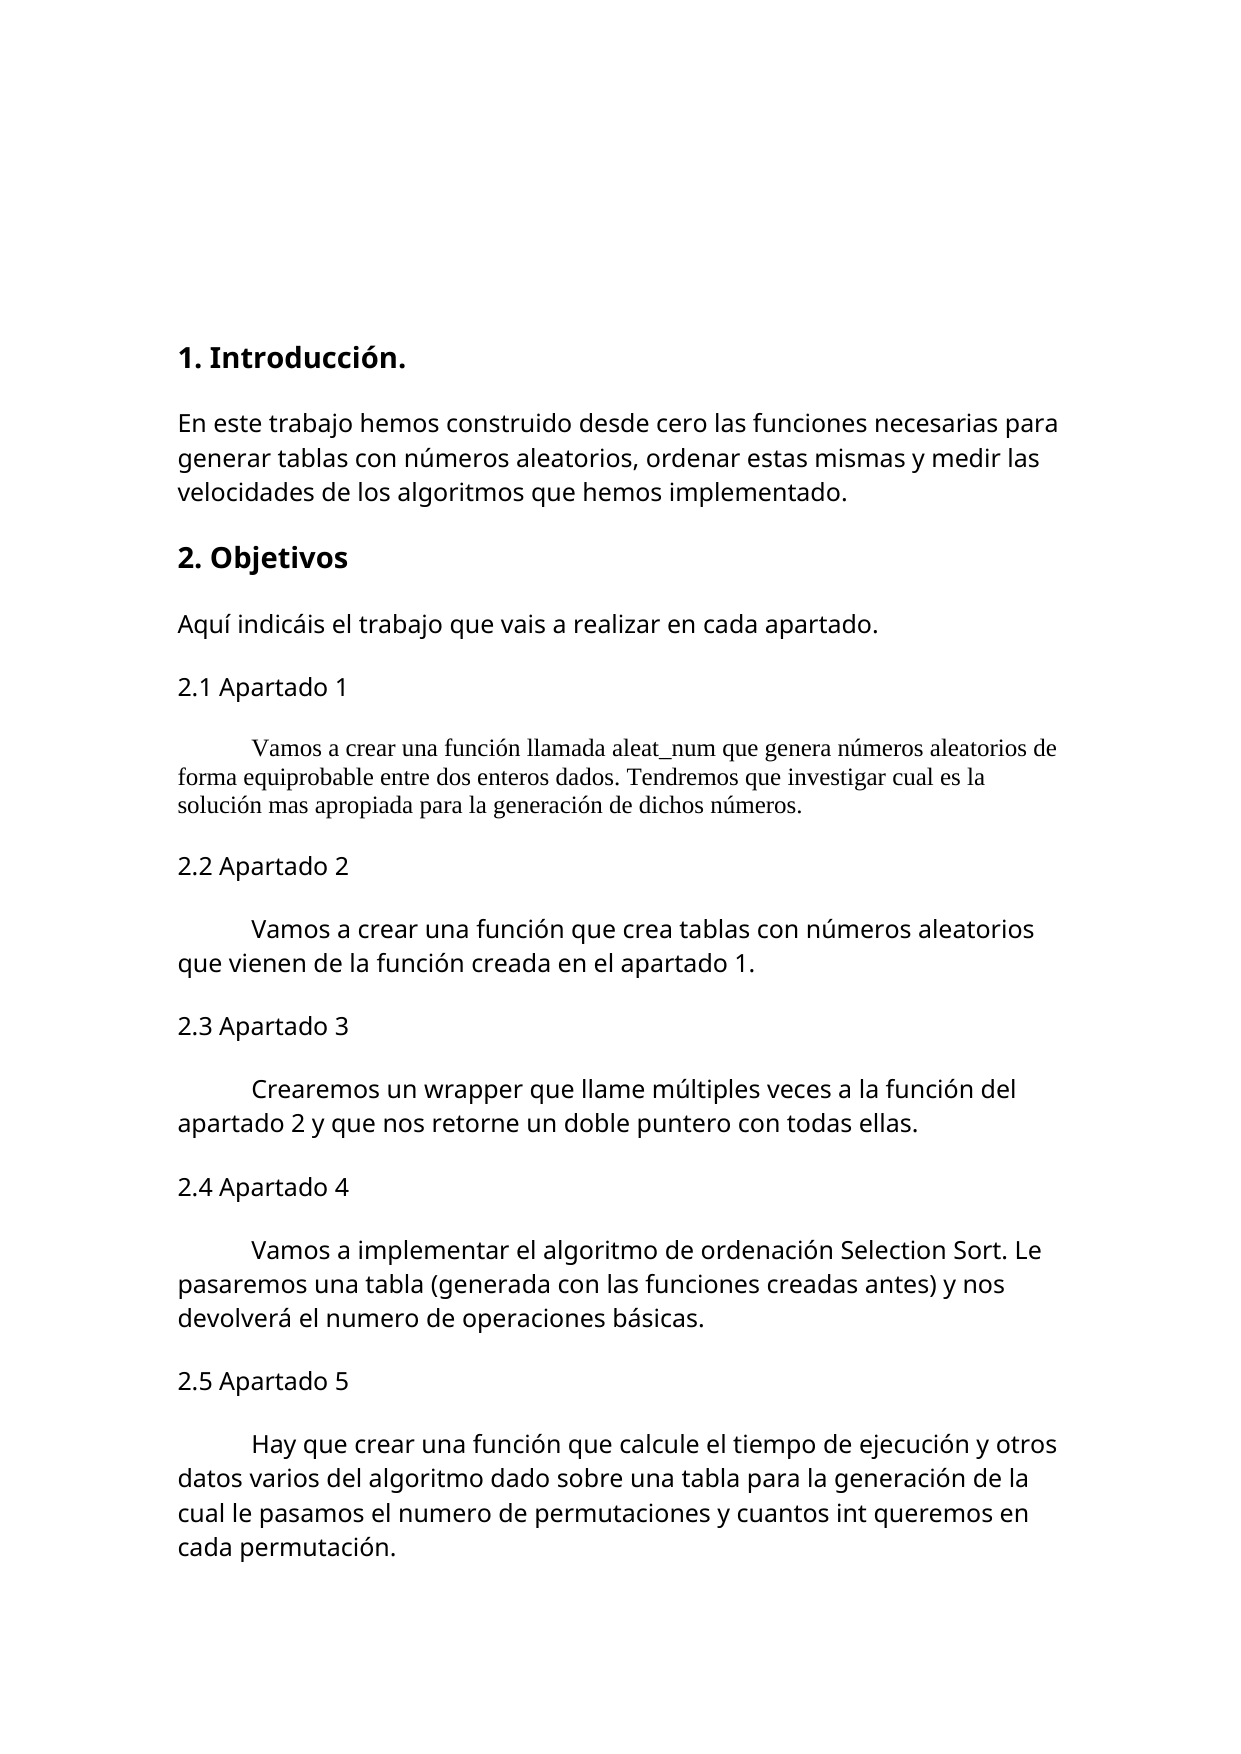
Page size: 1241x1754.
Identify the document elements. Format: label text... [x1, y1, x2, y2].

text Crearemos un wrapper que llame múltiples veces a la función del apartado 2 y que nos retorne un doble puntero con todas ellas. [177, 1072, 1063, 1140]
text Aquí indicáis el trabajo que vais a realizar en cada apartado. [177, 606, 1063, 640]
text Vamos a crear una función que crea tablas con números aleatorios que vienen de la función creada en el apartado 1. [177, 911, 1063, 979]
text Vamos a implementar el algoritmo de ordenación Selection Sort. Le pasaremos una tabla (generada con las funciones creadas antes) y nos devolverá el numero de operaciones básicas. [177, 1232, 1063, 1335]
text 2.2 Apartado 2 [177, 848, 1063, 882]
text Hay que crear una función que calcule el tiempo de ejecución y otros datos varios del algoritmo dado sobre una tabla para la generación de la cual le pasamos el numero de permutaciones y cuantos int queremos en cada permutación. [177, 1427, 1063, 1563]
text 2.1 Apartado 1 [177, 669, 1063, 704]
text En este trabajo hemos construido desde cero las funciones necesarias para generar tablas con números aleatorios, ordenar estas mismas y medir las velocidades de los algoritmos que hemos implementado. [177, 406, 1063, 508]
text 2. Objetivos [177, 537, 1063, 577]
text 2.5 Apartado 5 [177, 1364, 1063, 1398]
text 2.3 Apartado 3 [177, 1009, 1063, 1043]
text Vamos a crear una función llamada aleat_num que genera números aleatorios de forma equiprobable entre dos enteros dados. Tendremos que investigar cual es la solución mas apropiada para la generación de dichos números. [177, 733, 1063, 819]
text 1. Introducción. [177, 337, 1063, 377]
text 2.4 Apartado 4 [177, 1169, 1063, 1203]
